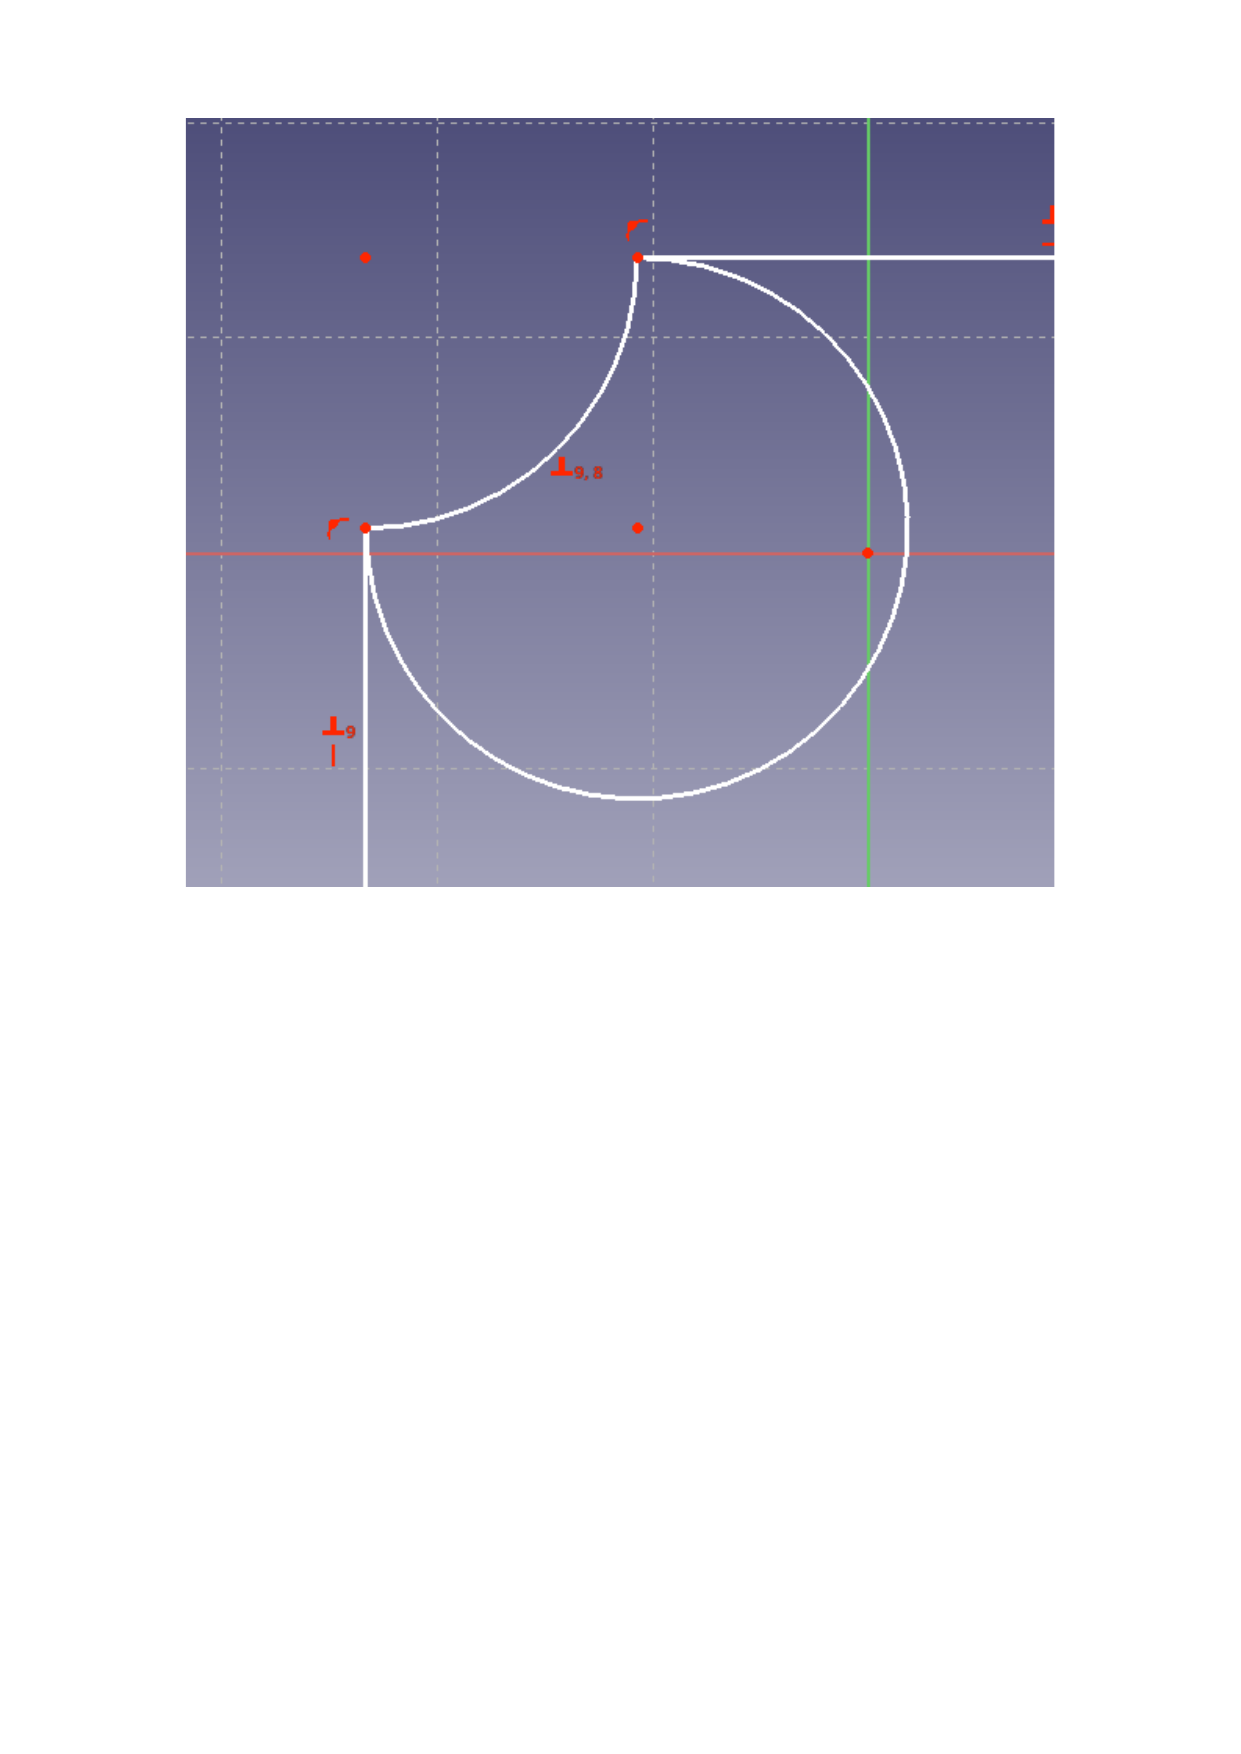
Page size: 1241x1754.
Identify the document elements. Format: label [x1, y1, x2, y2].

picture [185, 118, 1055, 887]
